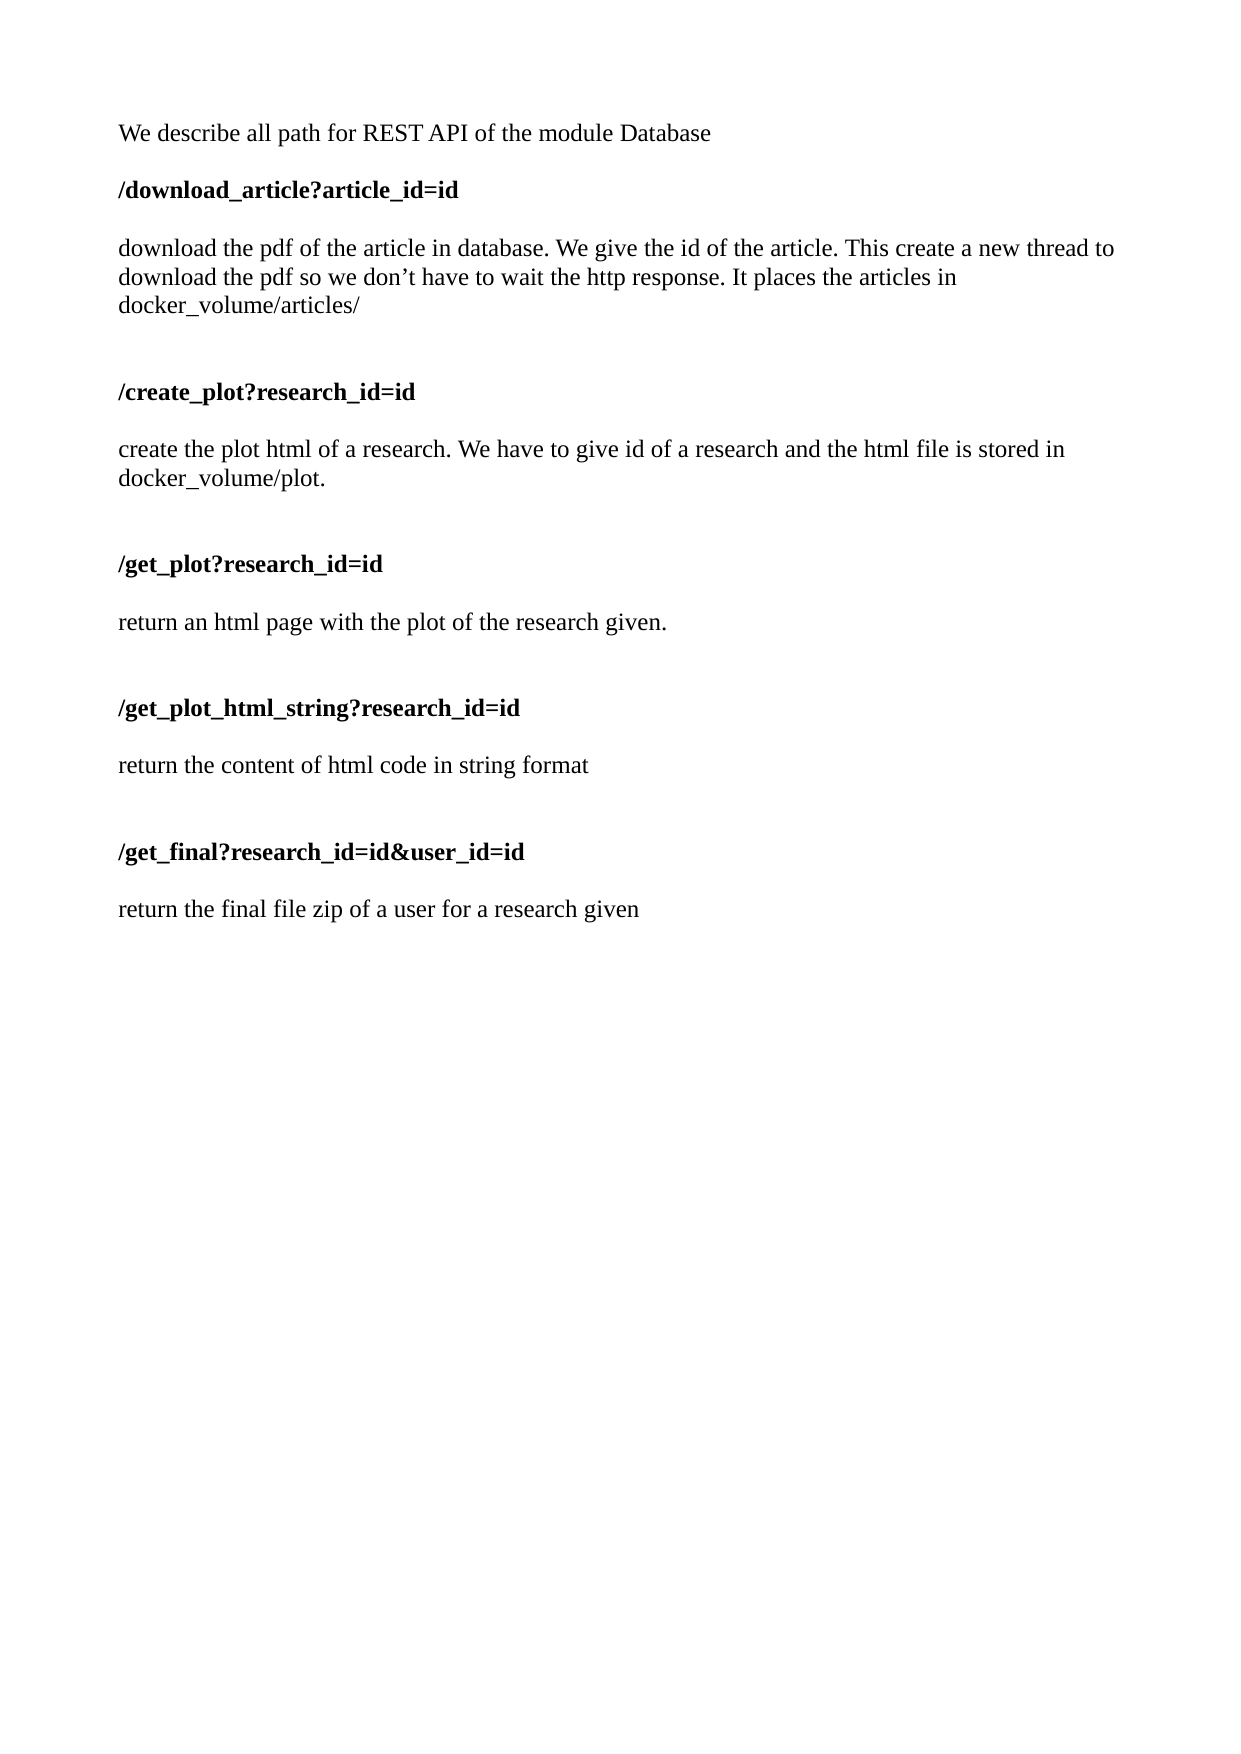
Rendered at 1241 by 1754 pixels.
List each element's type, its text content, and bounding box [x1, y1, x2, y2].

text return the content of html code in string format [118, 751, 1122, 779]
text /create_plot?research_id=id [118, 377, 1122, 406]
text create the plot html of a research. We have to give id of a research and the html file is stored in docker_volume/plot. [118, 434, 1122, 492]
text return an html page with the plot of the research given. [118, 607, 1122, 636]
text download the pdf of the article in database. We give the id of the article. This create a new thread to download the pdf so we don’t have to wait the http response. It places the articles in docker_volume/articles/ [118, 233, 1122, 319]
text /get_final?research_id=id&user_id=id [118, 837, 1122, 866]
text return the final file zip of a user for a research given [118, 894, 1122, 923]
text /download_article?article_id=id [118, 176, 1122, 204]
text /get_plot_html_string?research_id=id [118, 693, 1122, 722]
text We describe all path for REST API of the module Database [118, 118, 1122, 147]
text /get_plot?research_id=id [118, 549, 1122, 578]
